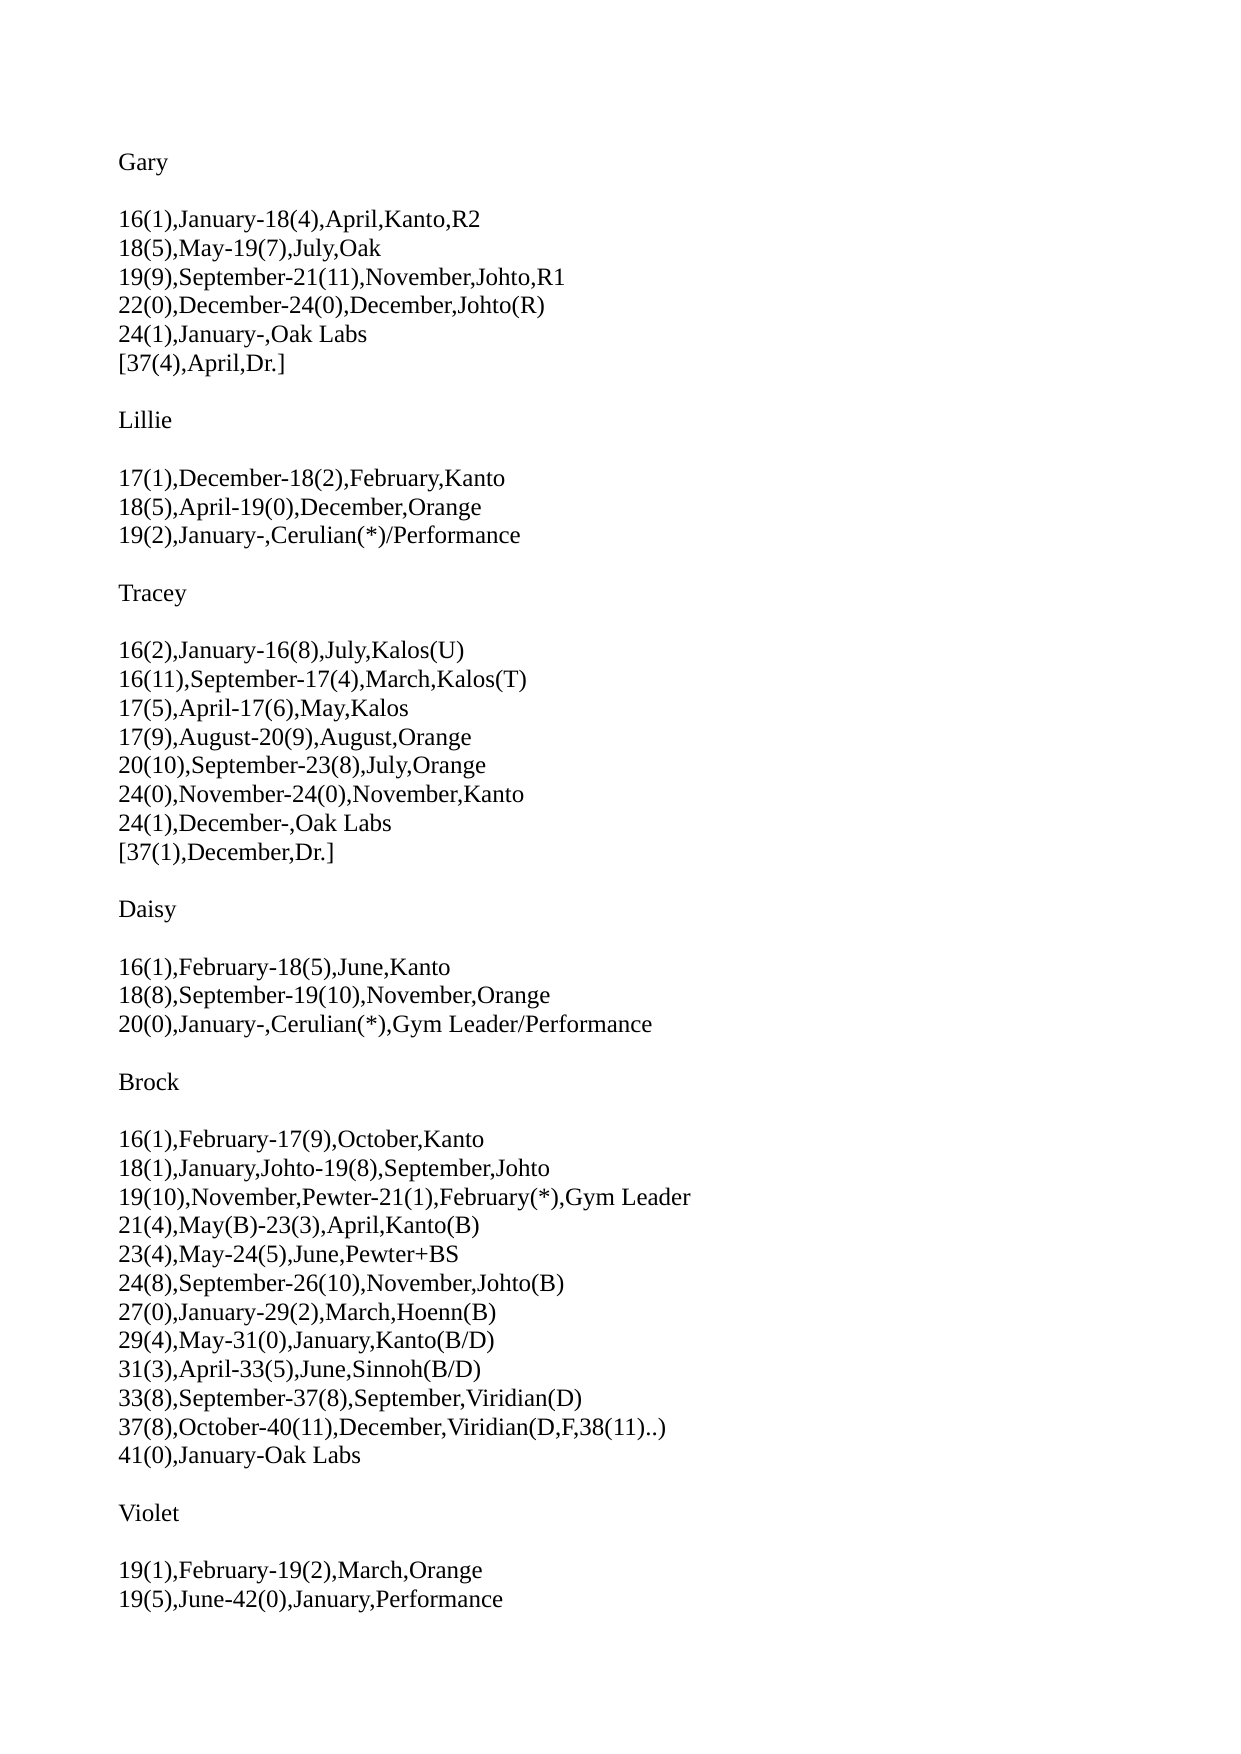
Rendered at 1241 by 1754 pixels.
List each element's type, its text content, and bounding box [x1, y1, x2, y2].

text 19(10),November,Pewter-21(1),February(*),Gym Leader [118, 1182, 1122, 1211]
text 20(0),January-,Cerulian(*),Gym Leader/Performance [118, 1009, 1122, 1038]
text 27(0),January-29(2),March,Hoenn(B) [118, 1297, 1122, 1326]
text 18(5),April-19(0),December,Orange [118, 492, 1122, 521]
text 41(0),January-Oak Labs [118, 1441, 1122, 1469]
text Brock [118, 1067, 1122, 1096]
text 16(11),September-17(4),March,Kalos(T) [118, 664, 1122, 693]
text 24(8),September-26(10),November,Johto(B) [118, 1268, 1122, 1297]
text 18(8),September-19(10),November,Orange [118, 981, 1122, 1009]
text 17(5),April-17(6),May,Kalos [118, 693, 1122, 722]
text [37(4),April,Dr.] [118, 348, 1122, 377]
text Gary [118, 147, 1122, 176]
text 33(8),September-37(8),September,Viridian(D) [118, 1383, 1122, 1412]
text 16(1),February-18(5),June,Kanto [118, 952, 1122, 981]
text 24(1),December-,Oak Labs [118, 808, 1122, 837]
text Daisy [118, 894, 1122, 923]
text 24(1),January-,Oak Labs [118, 319, 1122, 348]
text 31(3),April-33(5),June,Sinnoh(B/D) [118, 1354, 1122, 1383]
text 37(8),October-40(11),December,Viridian(D,F,38(11)..) [118, 1412, 1122, 1441]
text 19(1),February-19(2),March,Orange [118, 1556, 1122, 1584]
text 16(1),January-18(4),April,Kanto,R2 [118, 204, 1122, 233]
text 18(1),January,Johto-19(8),September,Johto [118, 1153, 1122, 1182]
text 16(2),January-16(8),July,Kalos(U) [118, 636, 1122, 664]
text 29(4),May-31(0),January,Kanto(B/D) [118, 1326, 1122, 1354]
text 22(0),December-24(0),December,Johto(R) [118, 291, 1122, 319]
text 19(2),January-,Cerulian(*)/Performance [118, 521, 1122, 549]
text 17(9),August-20(9),August,Orange [118, 722, 1122, 751]
text 17(1),December-18(2),February,Kanto [118, 463, 1122, 492]
text 19(9),September-21(11),November,Johto,R1 [118, 262, 1122, 291]
text 21(4),May(B)-23(3),April,Kanto(B) [118, 1211, 1122, 1239]
text Lillie [118, 406, 1122, 434]
text Tracey [118, 578, 1122, 607]
text 24(0),November-24(0),November,Kanto [118, 779, 1122, 808]
text 19(5),June-42(0),January,Performance [118, 1584, 1122, 1613]
text 16(1),February-17(9),October,Kanto [118, 1124, 1122, 1153]
text 23(4),May-24(5),June,Pewter+BS [118, 1239, 1122, 1268]
text Violet [118, 1498, 1122, 1527]
text 18(5),May-19(7),July,Oak [118, 233, 1122, 262]
text [37(1),December,Dr.] [118, 837, 1122, 866]
text 20(10),September-23(8),July,Orange [118, 751, 1122, 779]
